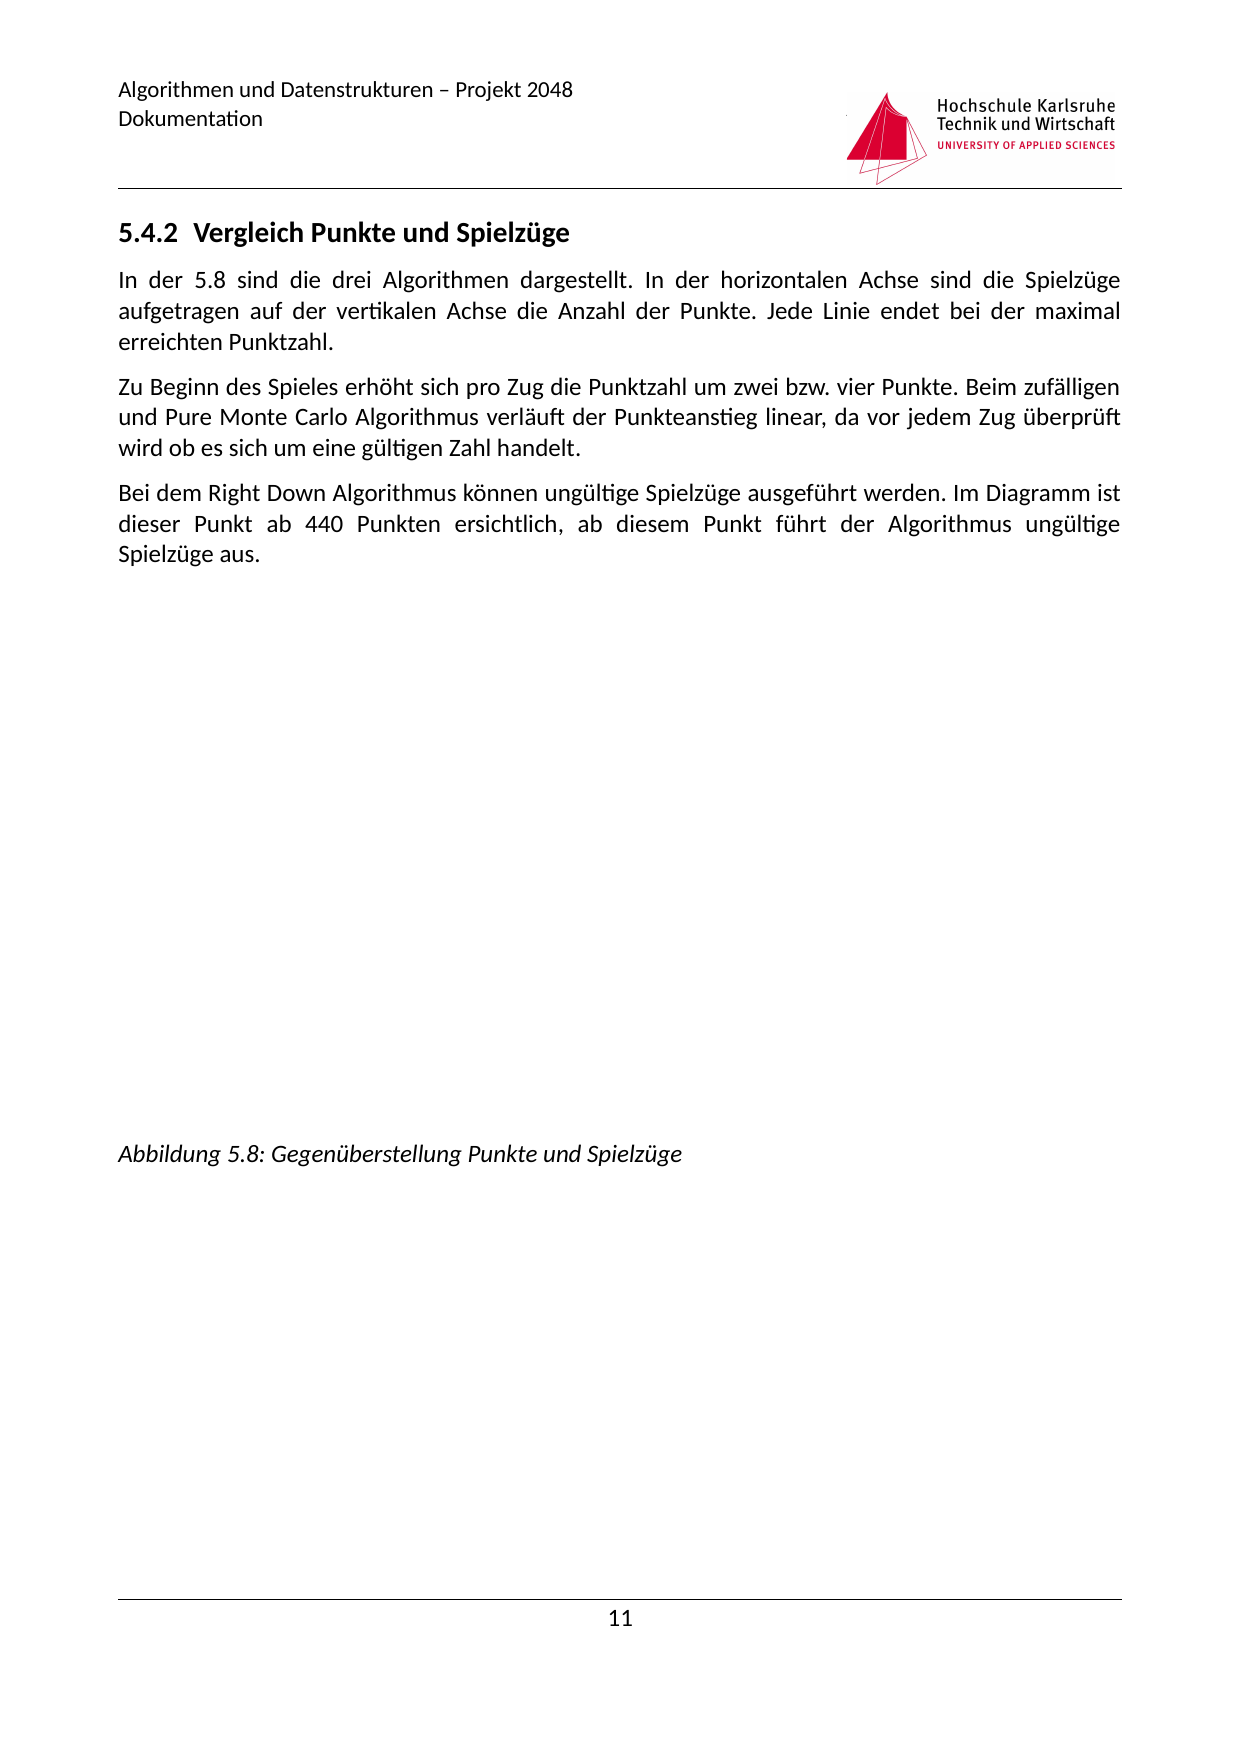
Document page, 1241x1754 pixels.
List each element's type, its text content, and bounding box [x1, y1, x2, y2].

picture [846, 92, 1115, 185]
text Bei dem Right Down Algorithmus können ungültige Spielzüge ausgeführt werden. Im Diagramm ist dieser Punkt ab 440 Punkten ersichtlich, ab diesem Punkt führt der Algorithmus ungültige Spielzüge aus. [118, 477, 1122, 569]
subtitle Vergleich Punkte und Spielzüge [118, 214, 1122, 250]
text Zu Beginn des Spieles erhöht sich pro Zug die Punktzahl um zwei bzw. vier Punkte. Beim zufälligen und Pure Monte Carlo Algorithmus verläuft der Punkteanstieg linear, da vor jedem Zug überprüft wird ob es sich um eine gültigen Zahl handelt. [118, 371, 1122, 462]
text Abbildung 5.8: Gegenüberstellung Punkte und Spielzüge [118, 641, 1122, 1169]
text In der Abbildung 5.8 sind die drei Algorithmen dargestellt. In der horizontalen Achse sind die Spielzüge aufgetragen auf der vertikalen Achse die Anzahl der Punkte. Jede Linie endet bei der maximal erreichten Punktzahl. [118, 264, 1122, 356]
